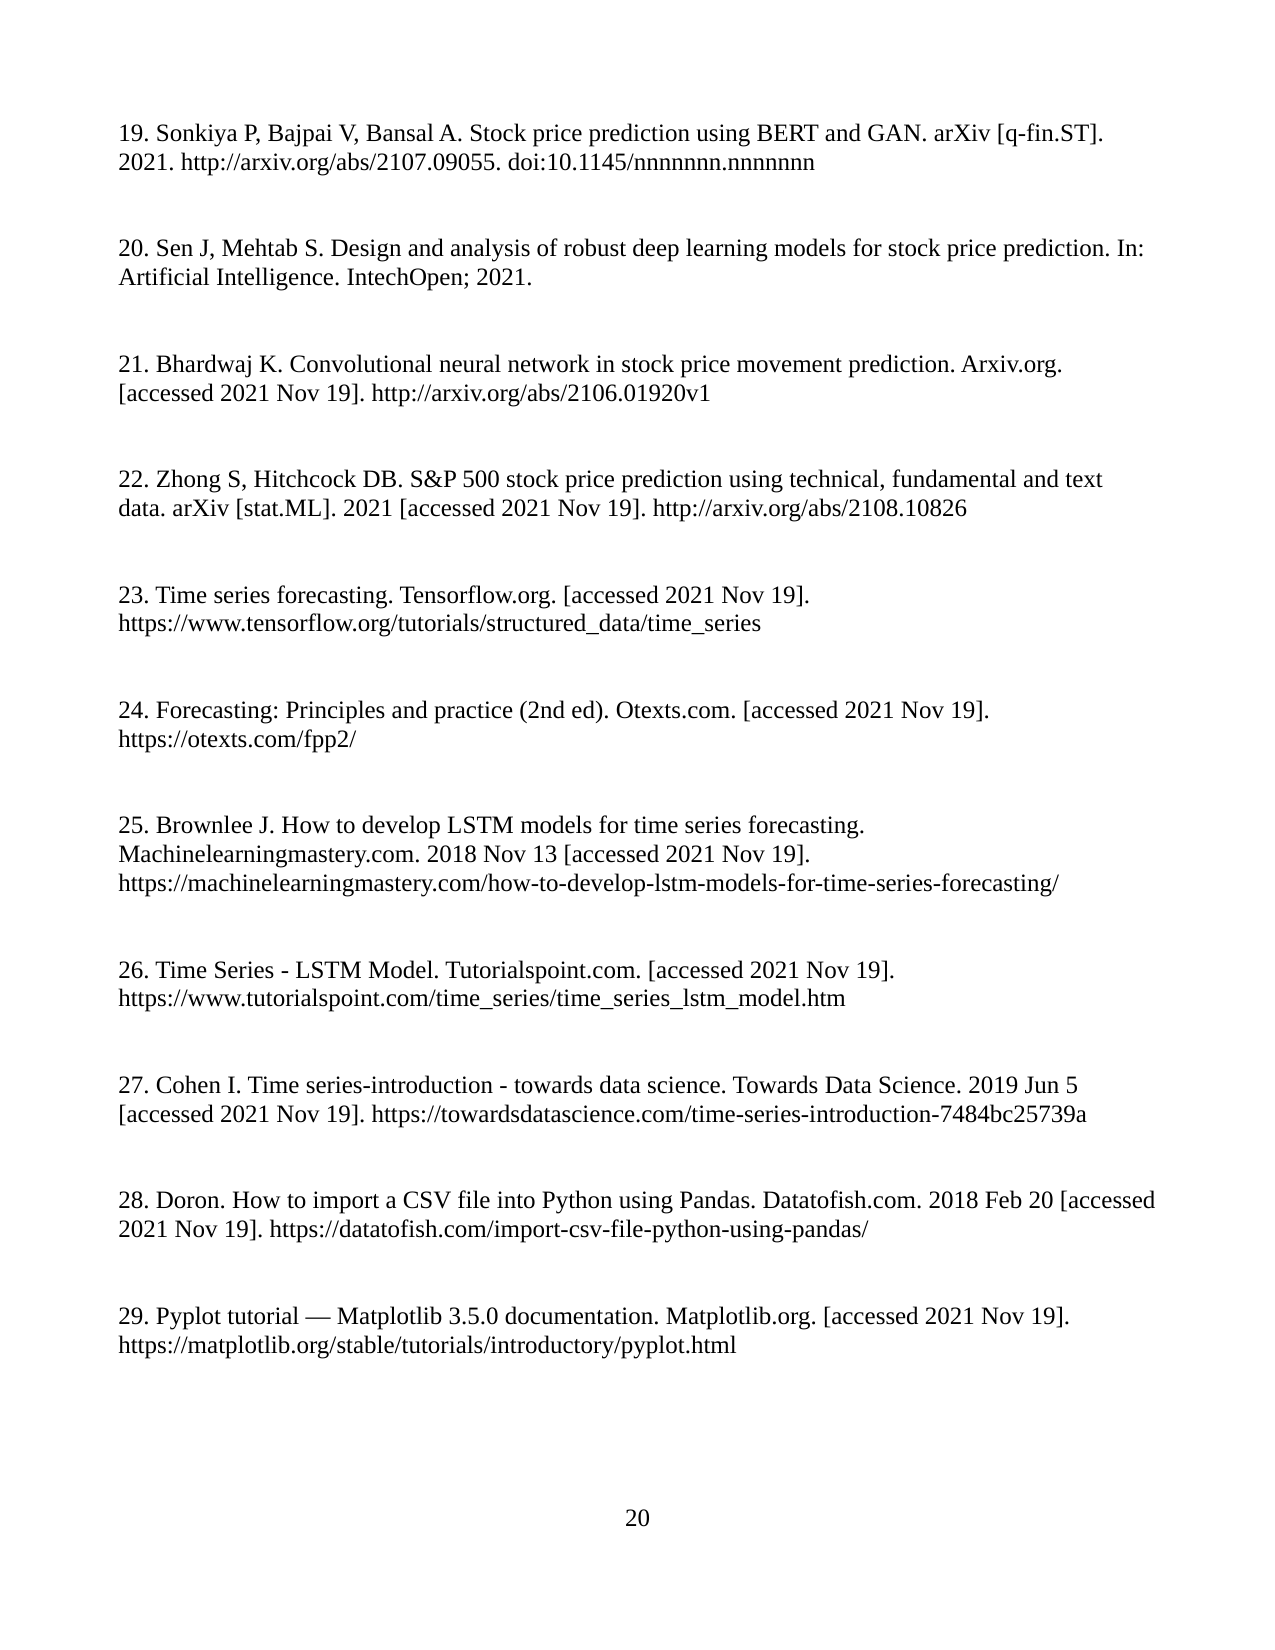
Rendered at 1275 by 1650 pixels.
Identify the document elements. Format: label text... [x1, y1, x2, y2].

text 20. Sen J, Mehtab S. Design and analysis of robust deep learning models for stock price prediction. In: Artificial Intelligence. IntechOpen; 2021. [118, 233, 1157, 291]
text 25. Brownlee J. How to develop LSTM models for time series forecasting. Machinelearningmastery.com. 2018 Nov 13 [accessed 2021 Nov 19]. https://machinelearningmastery.com/how-to-develop-lstm-models-for-time-series-forecasting/ [118, 811, 1157, 897]
text 29. Pyplot tutorial — Matplotlib 3.5.0 documentation. Matplotlib.org. [accessed 2021 Nov 19]. https://matplotlib.org/stable/tutorials/introductory/pyplot.html [118, 1301, 1157, 1358]
text 28. Doron. How to import a CSV file into Python using Pandas. Datatofish.com. 2018 Feb 20 [accessed 2021 Nov 19]. https://datatofish.com/import-csv-file-python-using-pandas/ [118, 1186, 1157, 1243]
text 21. Bhardwaj K. Convolutional neural network in stock price movement prediction. Arxiv.org. [accessed 2021 Nov 19]. http://arxiv.org/abs/2106.01920v1 [118, 349, 1157, 406]
text 26. Time Series - LSTM Model. Tutorialspoint.com. [accessed 2021 Nov 19]. https://www.tutorialspoint.com/time_series/time_series_lstm_model.htm [118, 955, 1157, 1012]
text 27. Cohen I. Time series-introduction - towards data science. Towards Data Science. 2019 Jun 5 [accessed 2021 Nov 19]. https://towardsdatascience.com/time-series-introduction-7484bc25739a [118, 1070, 1157, 1128]
text 19. Sonkiya P, Bajpai V, Bansal A. Stock price prediction using BERT and GAN. arXiv [q-fin.ST]. 2021. http://arxiv.org/abs/2107.09055. doi:10.1145/nnnnnnn.nnnnnnn [118, 118, 1157, 176]
text 23. Time series forecasting. Tensorflow.org. [accessed 2021 Nov 19]. https://www.tensorflow.org/tutorials/structured_data/time_series [118, 580, 1157, 637]
text 22. Zhong S, Hitchcock DB. S&P 500 stock price prediction using technical, fundamental and text data. arXiv [stat.ML]. 2021 [accessed 2021 Nov 19]. http://arxiv.org/abs/2108.10826 [118, 464, 1157, 522]
text 24. Forecasting: Principles and practice (2nd ed). Otexts.com. [accessed 2021 Nov 19]. https://otexts.com/fpp2/ [118, 695, 1157, 753]
